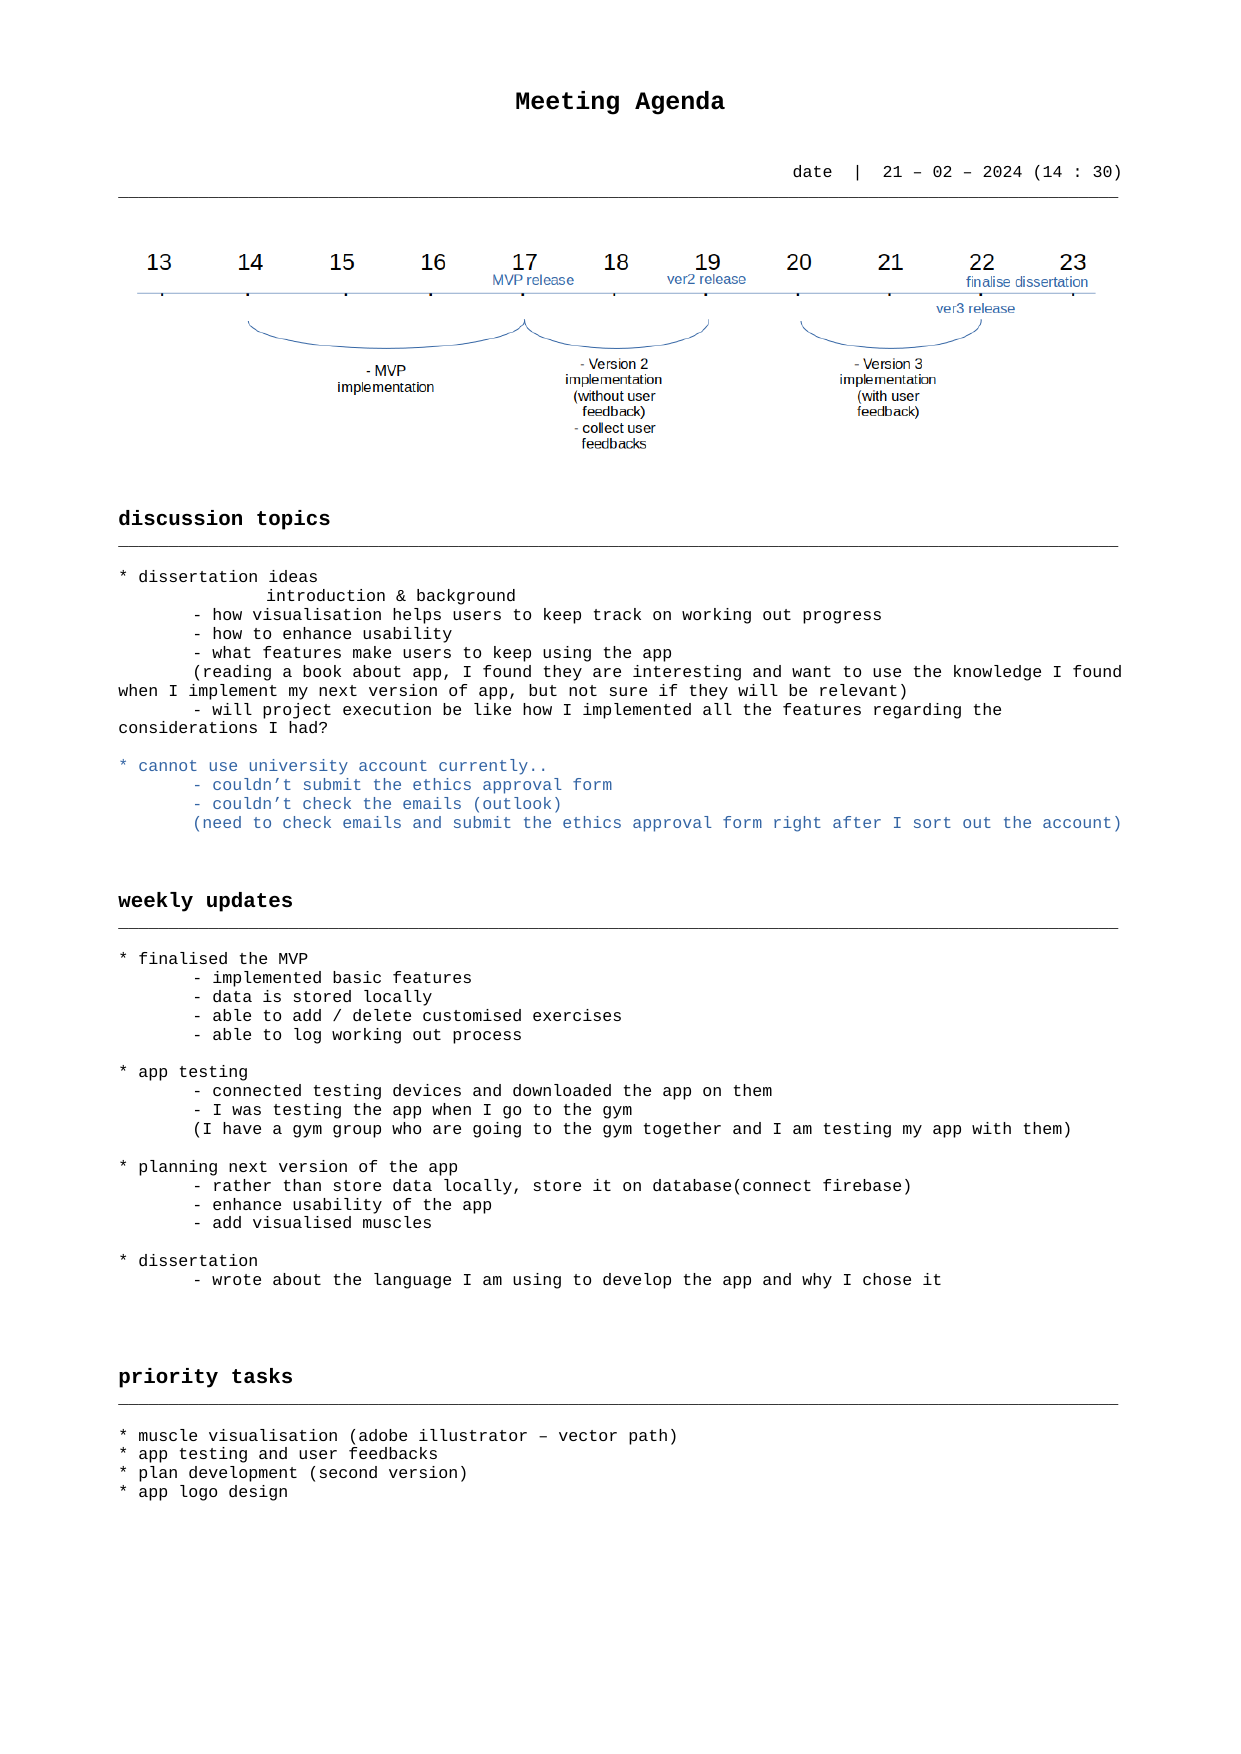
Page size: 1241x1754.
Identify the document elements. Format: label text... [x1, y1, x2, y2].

text * app testing and user feedbacks [118, 1446, 1122, 1465]
text - wrote about the language I am using to develop the app and why I chose it [118, 1271, 1122, 1290]
text - implemented basic features [118, 970, 1122, 989]
text (I have a gym group who are going to the gym together and I am testing my app with them) [118, 1121, 1122, 1139]
text ____________________________________________________________________________________________________ [118, 913, 1122, 932]
text * dissertation [118, 1253, 1122, 1271]
text - how visualisation helps users to keep track on working out progress [118, 607, 1122, 626]
text * finalised the MVP [118, 951, 1122, 970]
text - able to add / delete customised exercises [118, 1007, 1122, 1026]
text - couldn’t submit the ethics approval form [118, 776, 1122, 795]
text introduction & background [118, 588, 1122, 607]
picture [118, 210, 1123, 461]
text (reading a book about app, I found they are interesting and want to use the knowledge I found when I implement my next version of app, but not sure if they will be relevant) [118, 663, 1122, 701]
text - couldn’t check the emails (outlook) [118, 795, 1122, 814]
text * muscle visualisation (adobe illustrator – vector path) [118, 1427, 1122, 1446]
text * plan development (second version) [118, 1465, 1122, 1484]
text - add visualised muscles [118, 1215, 1122, 1234]
text - able to log working out process [118, 1026, 1122, 1045]
text * dissertation ideas [118, 569, 1122, 588]
text * cannot use university account currently.. [118, 758, 1122, 776]
text ____________________________________________________________________________________________________ [118, 1389, 1122, 1408]
text - rather than store data locally, store it on database(connect firebase) [118, 1177, 1122, 1196]
text * app testing [118, 1064, 1122, 1083]
text ____________________________________________________________________________________________________ [118, 183, 1122, 202]
text priority tasks [118, 1366, 1122, 1389]
text - will project execution be like how I implemented all the features regarding the considerations I had? [118, 701, 1122, 739]
text Meeting Agenda [118, 88, 1122, 117]
text - data is stored locally [118, 989, 1122, 1007]
text date | 21 – 02 – 2024 (14 : 30) [118, 164, 1122, 183]
text (need to check emails and submit the ethics approval form right after I sort out the account) [118, 814, 1122, 833]
text - what features make users to keep using the app [118, 644, 1122, 663]
text * planning next version of the app [118, 1158, 1122, 1177]
text weekly updates [118, 889, 1122, 913]
text * app logo design [118, 1484, 1122, 1502]
text ____________________________________________________________________________________________________ [118, 531, 1122, 550]
text - enhance usability of the app [118, 1196, 1122, 1215]
text discussion topics [118, 508, 1122, 531]
text - connected testing devices and downloaded the app on them [118, 1083, 1122, 1102]
text - how to enhance usability [118, 626, 1122, 644]
text - I was testing the app when I go to the gym [118, 1102, 1122, 1121]
